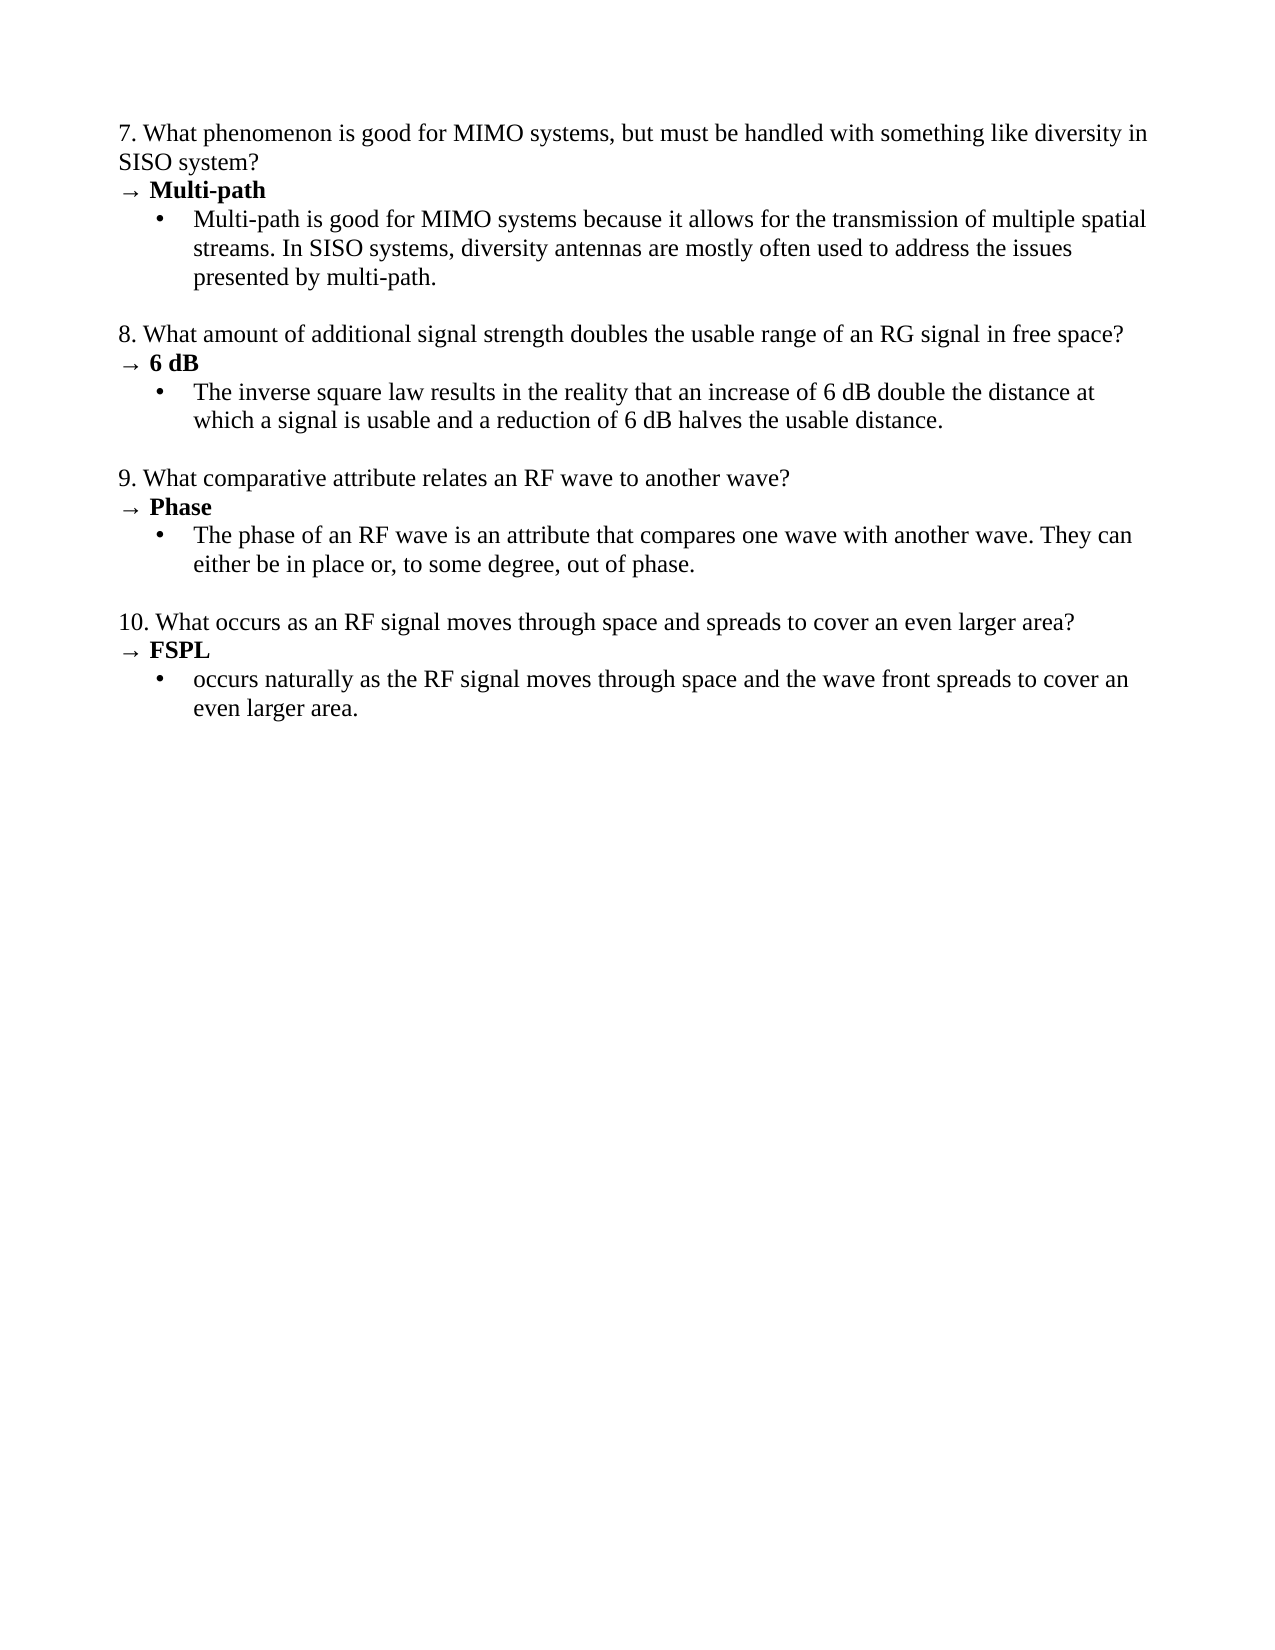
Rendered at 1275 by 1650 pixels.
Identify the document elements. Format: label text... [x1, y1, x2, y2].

text 10. What occurs as an RF signal moves through space and spreads to cover an even larger area? [118, 607, 1157, 636]
text → 6 dB [118, 348, 1157, 377]
text → FSPL [118, 636, 1157, 664]
list Multi-path is good for MIMO systems because it allows for the transmission of multiple spatial streams. In SISO systems, diversity antennas are mostly often used to address the issues presented by multi-path. [156, 204, 1157, 291]
text 7. What phenomenon is good for MIMO systems, but must be handled with something like diversity in SISO system? [118, 118, 1157, 176]
list occurs naturally as the RF signal moves through space and the wave front spreads to cover an even larger area. [156, 664, 1157, 722]
list The inverse square law results in the reality that an increase of 6 dB double the distance at which a signal is usable and a reduction of 6 dB halves the usable distance. [156, 377, 1157, 434]
list The phase of an RF wave is an attribute that compares one wave with another wave. They can either be in place or, to some degree, out of phase. [156, 521, 1157, 578]
text → Multi-path [118, 176, 1157, 204]
text 9. What comparative attribute relates an RF wave to another wave? [118, 463, 1157, 492]
text → Phase [118, 492, 1157, 521]
text 8. What amount of additional signal strength doubles the usable range of an RG signal in free space? [118, 319, 1157, 348]
